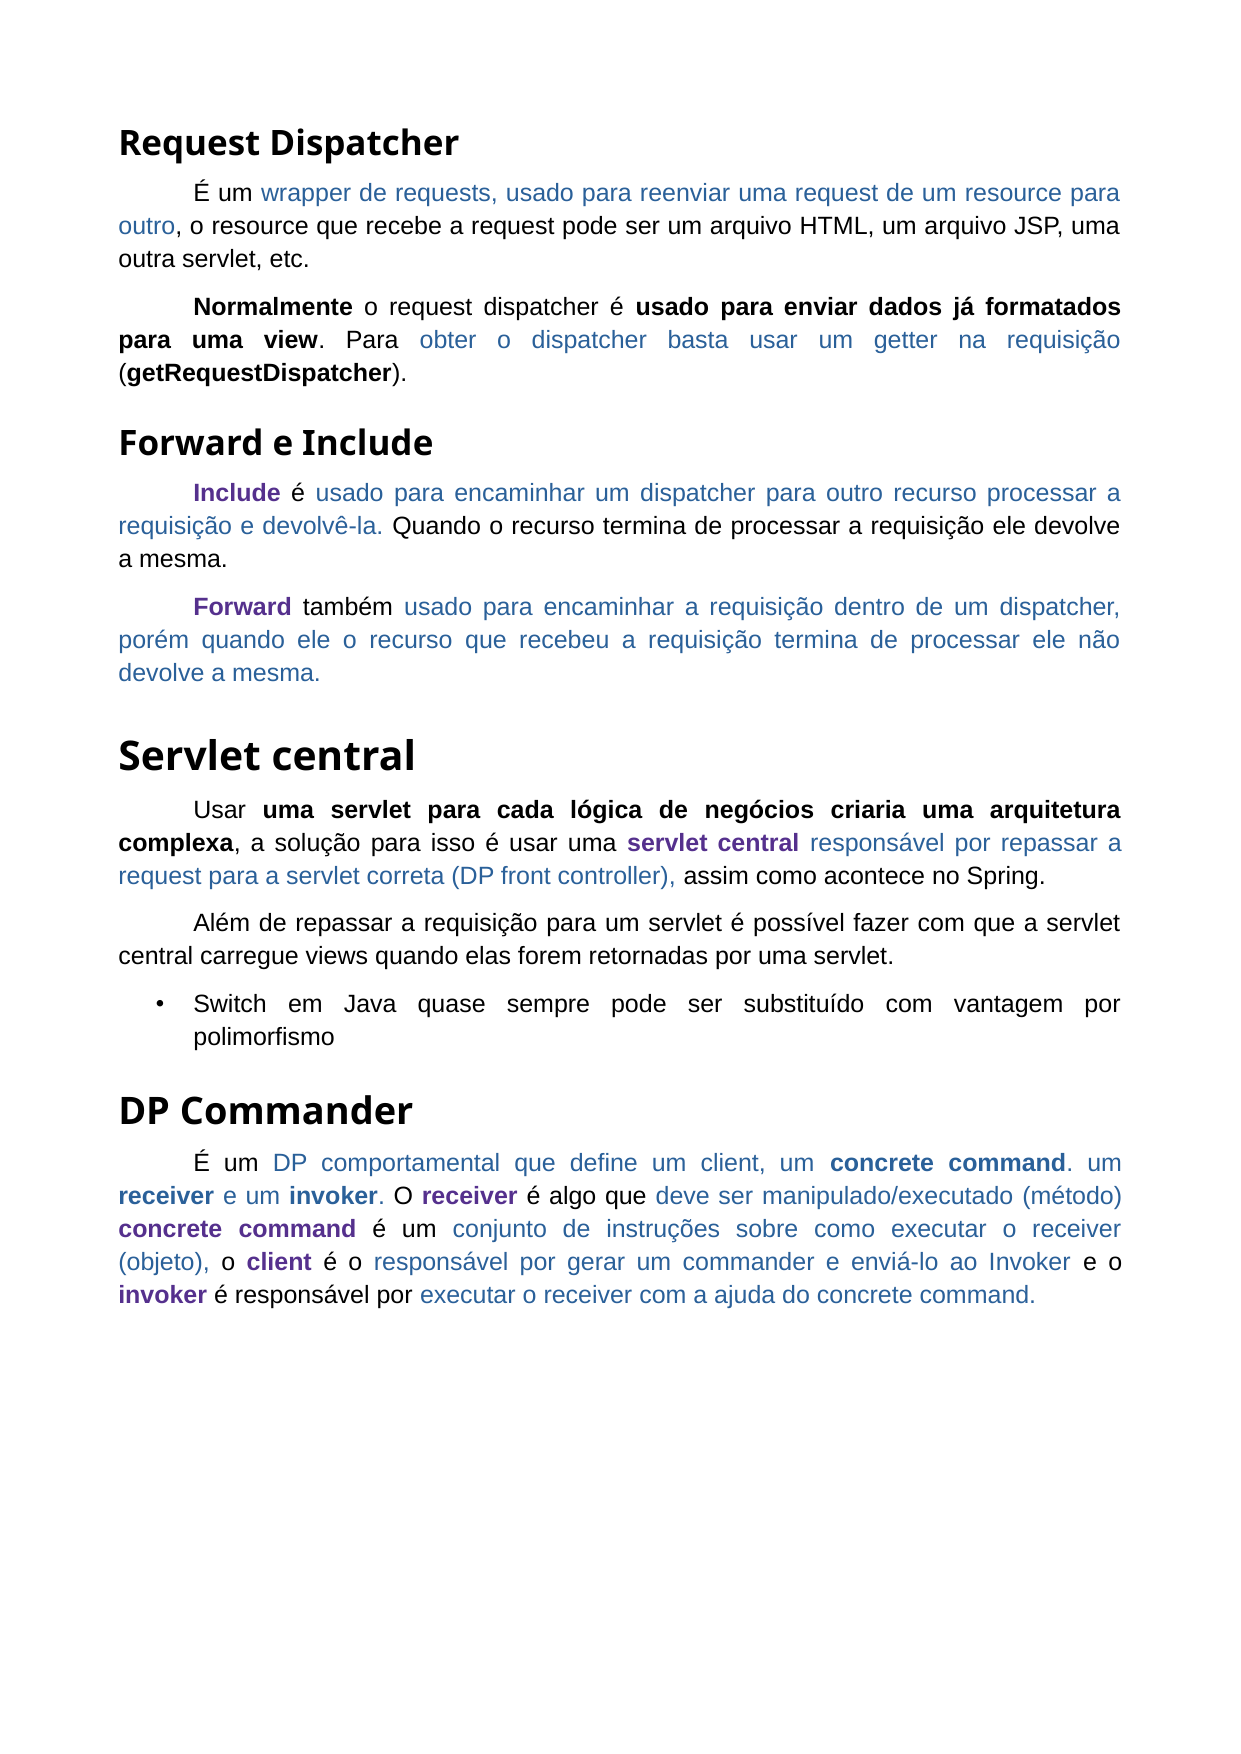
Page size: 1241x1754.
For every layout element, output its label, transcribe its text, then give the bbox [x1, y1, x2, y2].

text Forward também usado para encaminhar a requisição dentro de um dispatcher, porém quando ele o recurso que recebeu a requisição termina de processar ele não devolve a mesma. [118, 592, 1122, 687]
text Usar uma servlet para cada lógica de negócios criaria uma arquitetura complexa, a solução para isso é usar uma servlet central responsável por repassar a request para a servlet correta (DP front controller), assim como acontece no Spring. [118, 794, 1122, 889]
subtitle Forward e Include [118, 418, 1122, 466]
text É um DP comportamental que define um client, um concrete command. um receiver e um invoker. O receiver é algo que deve ser manipulado/executado (método) concrete command é um conjunto de instruções sobre como executar o receiver (objeto), o client é o responsável por gerar um commander e enviá-lo ao Invoker e o invoker é responsável por executar o receiver com a ajuda do concrete command. [118, 1148, 1122, 1309]
subtitle DP Commander [118, 1084, 1122, 1136]
list Switch em Java quase sempre pode ser substituído com vantagem por polimorfismo [156, 989, 1122, 1051]
text Além de repassar a requisição para um servlet é possível fazer com que a servlet central carregue views quando elas forem retornadas por uma servlet. [118, 908, 1122, 970]
subtitle Request Dispatcher [118, 118, 1122, 166]
text É um wrapper de requests, usado para reenviar uma request de um resource para outro, o resource que recebe a request pode ser um arquivo HTML, um arquivo JSP, uma outra servlet, etc. [118, 178, 1122, 273]
subtitle Servlet central [118, 726, 1122, 782]
text Normalmente o request dispatcher é usado para enviar dados já formatados para uma view. Para obter o dispatcher basta usar um getter na requisição (getRequestDispatcher). [118, 292, 1122, 387]
text Include é usado para encaminhar um dispatcher para outro recurso processar a requisição e devolvê-la. Quando o recurso termina de processar a requisição ele devolve a mesma. [118, 478, 1122, 573]
